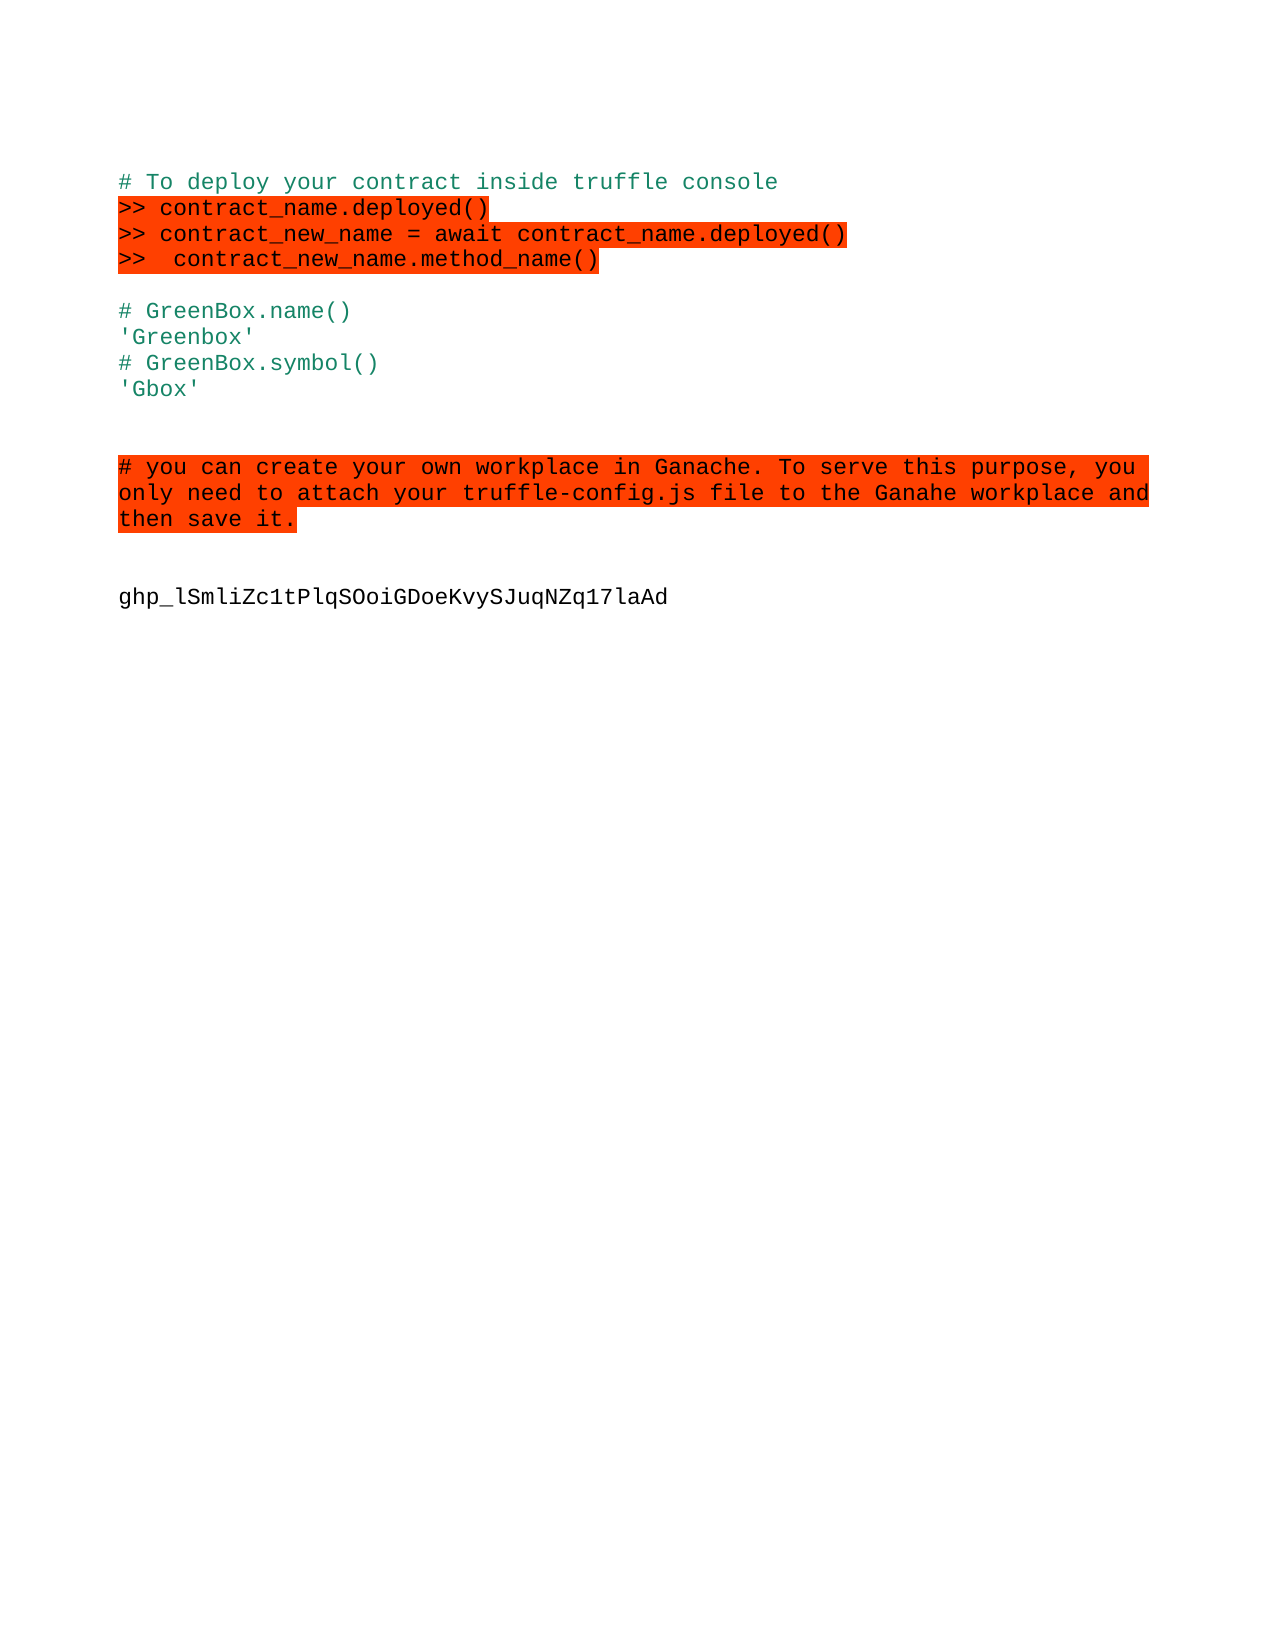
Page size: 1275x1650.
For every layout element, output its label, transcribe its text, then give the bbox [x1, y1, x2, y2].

text # To deploy your contract inside truffle console [118, 170, 1157, 196]
text # GreenBox.symbol() [118, 352, 1157, 377]
text >> contract_name.deployed() [118, 196, 1157, 222]
text # you can create your own workplace in Ganache. To serve this purpose, you only need to attach your truffle-config.js file to the Ganahe workplace and then save it. [118, 455, 1157, 533]
text >> contract_new_name.method_name() [118, 248, 1157, 274]
text >> contract_new_name = await contract_name.deployed() [118, 222, 1157, 248]
text 'Greenbox' [118, 326, 1157, 352]
text 'Gbox' [118, 377, 1157, 403]
text # GreenBox.name() [118, 300, 1157, 326]
text 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 [118, 585, 1157, 611]
